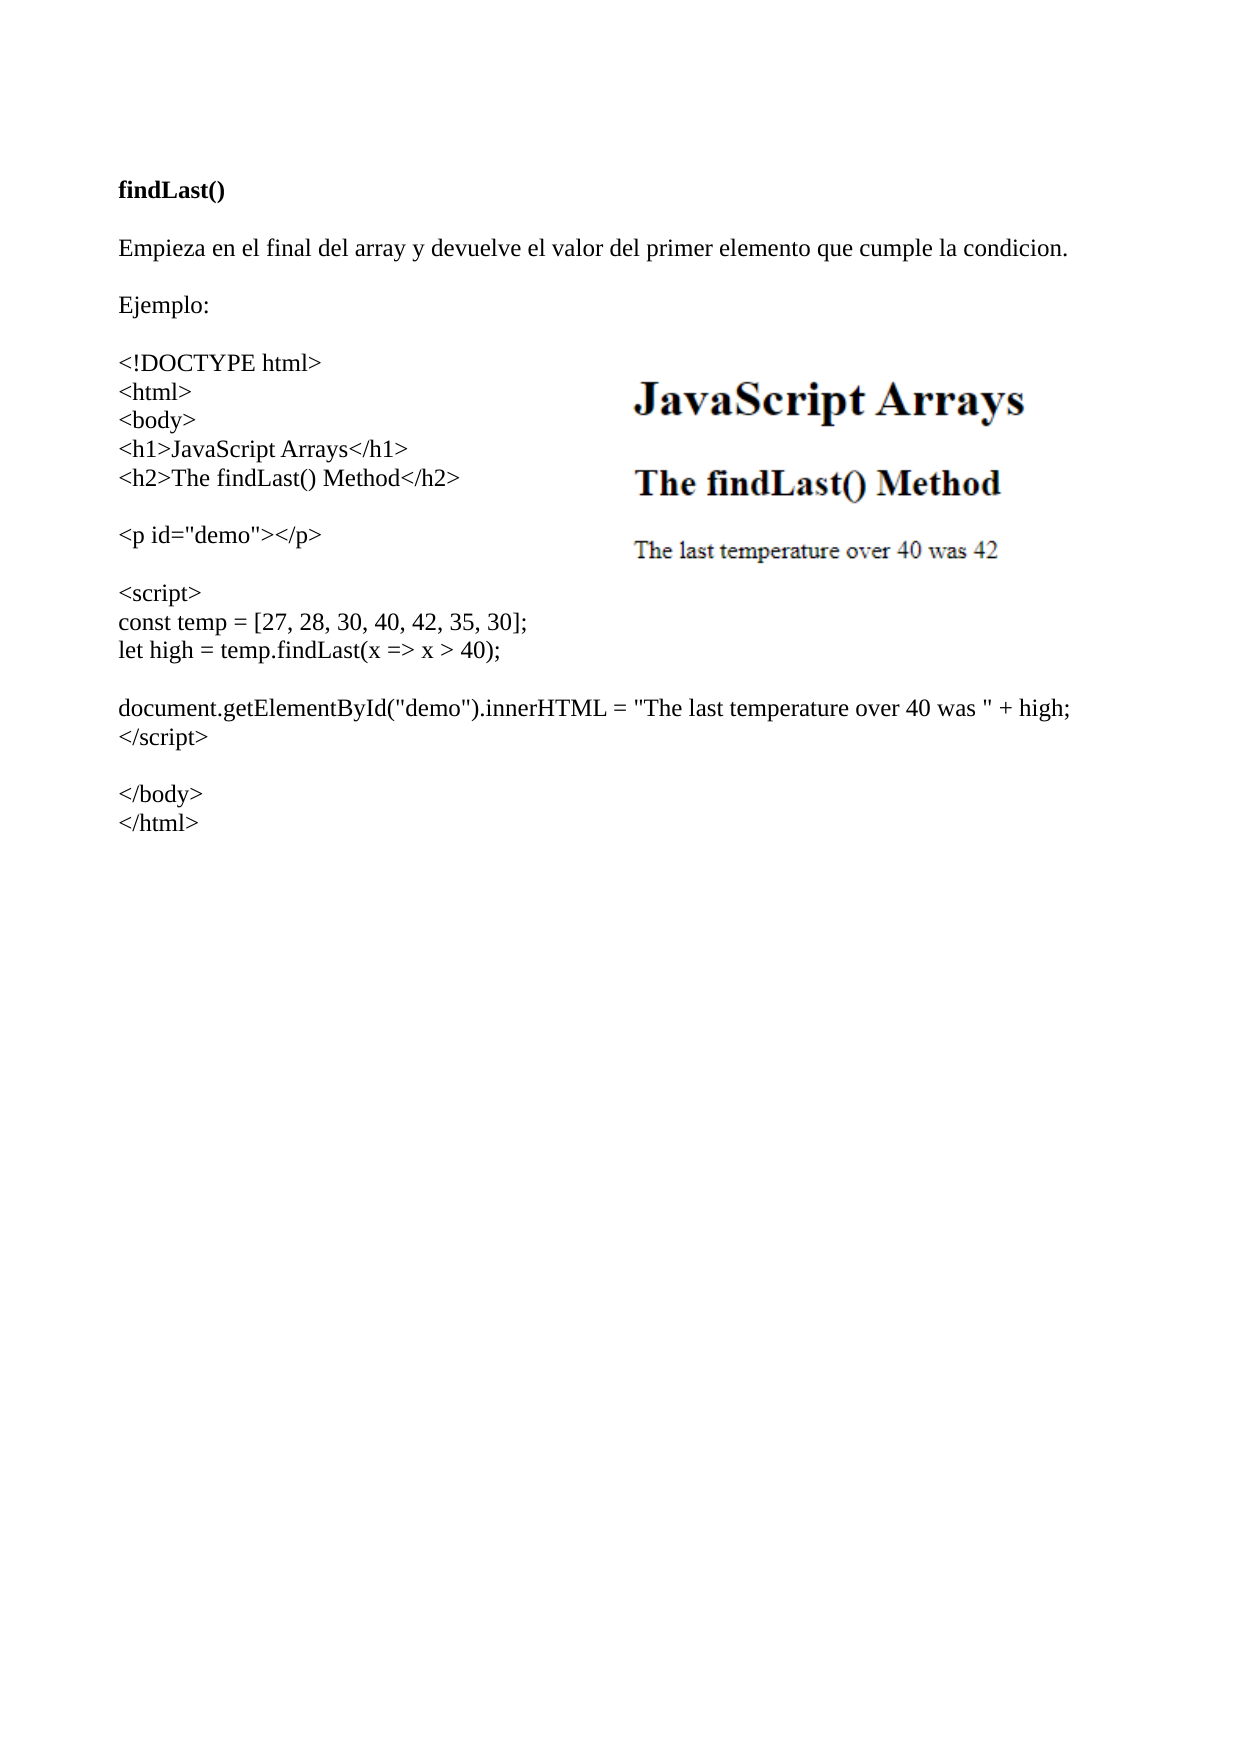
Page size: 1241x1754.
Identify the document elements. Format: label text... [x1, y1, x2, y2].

text </body> [118, 779, 1122, 808]
text [1043, 406, 1122, 434]
text findLast() [118, 176, 1122, 204]
text <p id="demo"></p> [118, 521, 623, 549]
text <!DOCTYPE html> [118, 348, 1122, 377]
text let high = temp.findLast(x => x > 40); [118, 636, 1122, 664]
text [1043, 521, 1122, 549]
text <body> [118, 406, 623, 434]
text document.getElementById("demo").innerHTML = "The last temperature over 40 was " + high; [118, 693, 1122, 722]
text [1043, 377, 1122, 406]
text </html> [118, 808, 1122, 837]
text [1043, 434, 1122, 463]
text <script> [118, 578, 1122, 607]
text const temp = [27, 28, 30, 40, 42, 35, 30]; [118, 607, 1122, 636]
text <html> [118, 377, 623, 406]
text <h2>The findLast() Method</h2> [118, 463, 623, 492]
text <h1>JavaScript Arrays</h1> [118, 434, 623, 463]
picture [623, 366, 1043, 590]
text Ejemplo: [118, 291, 1122, 319]
text [1043, 463, 1122, 492]
text </script> [118, 722, 1122, 751]
text Empieza en el final del array y devuelve el valor del primer elemento que cumple la condicion. [118, 233, 1122, 262]
